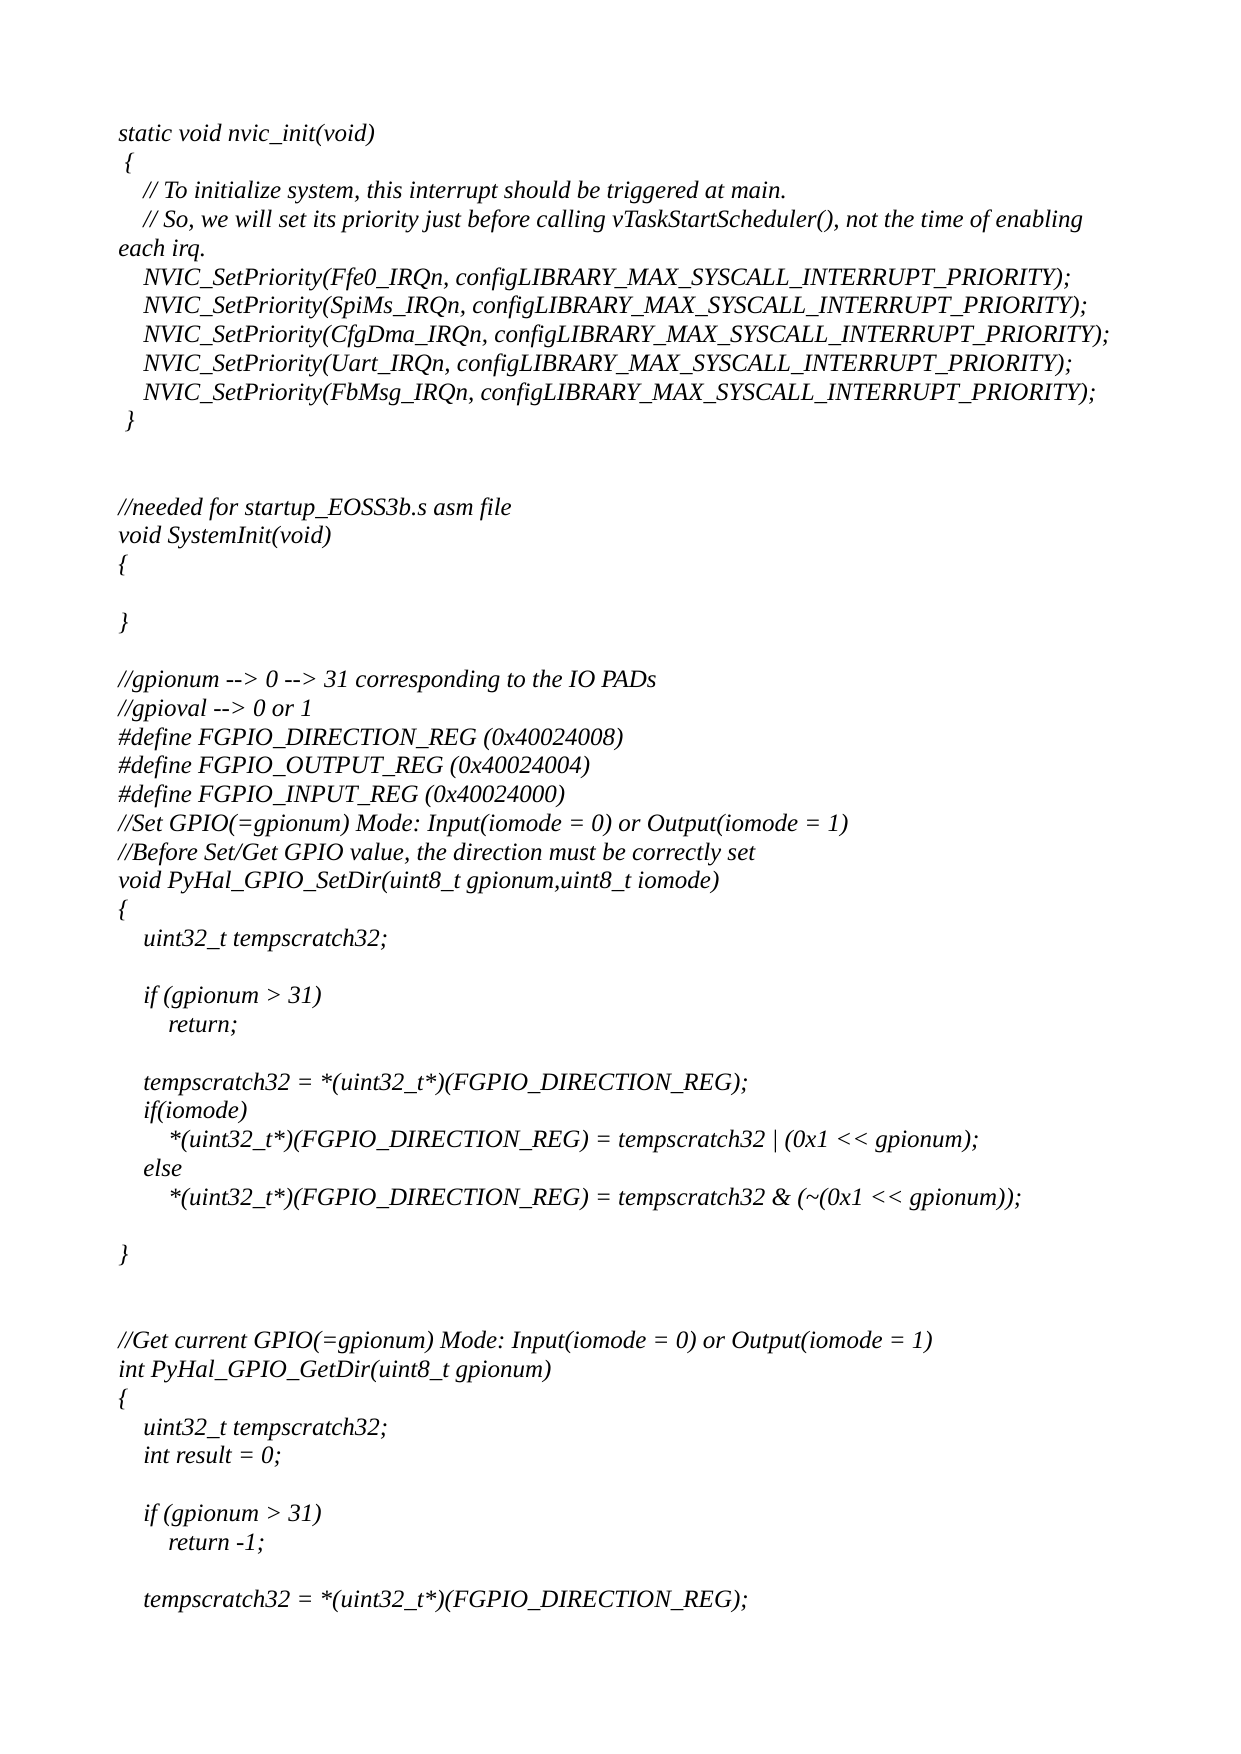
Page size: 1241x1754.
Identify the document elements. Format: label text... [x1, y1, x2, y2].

text return -1; [118, 1527, 1122, 1556]
text } [118, 406, 1122, 434]
text else [118, 1153, 1122, 1182]
text #define FGPIO_INPUT_REG (0x40024000) [118, 779, 1122, 808]
text NVIC_SetPriority(CfgDma_IRQn, configLIBRARY_MAX_SYSCALL_INTERRUPT_PRIORITY); [118, 319, 1122, 348]
text #define FGPIO_DIRECTION_REG (0x40024008) [118, 722, 1122, 751]
text if(iomode) [118, 1096, 1122, 1124]
text //gpioval --> 0 or 1 [118, 693, 1122, 722]
text //needed for startup_EOSS3b.s asm file [118, 492, 1122, 521]
text void SystemInit(void) [118, 521, 1122, 549]
text //Set GPIO(=gpionum) Mode: Input(iomode = 0) or Output(iomode = 1) [118, 808, 1122, 837]
text tempscratch32 = *(uint32_t*)(FGPIO_DIRECTION_REG); [118, 1584, 1122, 1613]
text if (gpionum > 31) [118, 1498, 1122, 1527]
text NVIC_SetPriority(Ffe0_IRQn, configLIBRARY_MAX_SYSCALL_INTERRUPT_PRIORITY); [118, 262, 1122, 291]
text } [118, 1239, 1122, 1268]
text // So, we will set its priority just before calling vTaskStartScheduler(), not the time of enabling each irq. [118, 204, 1122, 262]
text void PyHal_GPIO_SetDir(uint8_t gpionum,uint8_t iomode) [118, 866, 1122, 894]
text } [118, 607, 1122, 636]
text int PyHal_GPIO_GetDir(uint8_t gpionum) [118, 1354, 1122, 1383]
text return; [118, 1009, 1122, 1038]
text *(uint32_t*)(FGPIO_DIRECTION_REG) = tempscratch32 | (0x1 << gpionum); [118, 1124, 1122, 1153]
text //Before Set/Get GPIO value, the direction must be correctly set [118, 837, 1122, 866]
text //gpionum --> 0 --> 31 corresponding to the IO PADs [118, 664, 1122, 693]
text NVIC_SetPriority(FbMsg_IRQn, configLIBRARY_MAX_SYSCALL_INTERRUPT_PRIORITY); [118, 377, 1122, 406]
text { [118, 1383, 1122, 1412]
text int result = 0; [118, 1441, 1122, 1469]
text { [118, 894, 1122, 923]
text uint32_t tempscratch32; [118, 923, 1122, 952]
text //Get current GPIO(=gpionum) Mode: Input(iomode = 0) or Output(iomode = 1) [118, 1326, 1122, 1354]
text { [118, 549, 1122, 578]
text #define FGPIO_OUTPUT_REG (0x40024004) [118, 751, 1122, 779]
text NVIC_SetPriority(SpiMs_IRQn, configLIBRARY_MAX_SYSCALL_INTERRUPT_PRIORITY); [118, 291, 1122, 319]
text uint32_t tempscratch32; [118, 1412, 1122, 1441]
text static void nvic_init(void) [118, 118, 1122, 147]
text { [118, 147, 1122, 176]
text // To initialize system, this interrupt should be triggered at main. [118, 176, 1122, 204]
text NVIC_SetPriority(Uart_IRQn, configLIBRARY_MAX_SYSCALL_INTERRUPT_PRIORITY); [118, 348, 1122, 377]
text *(uint32_t*)(FGPIO_DIRECTION_REG) = tempscratch32 & (~(0x1 << gpionum)); [118, 1182, 1122, 1211]
text if (gpionum > 31) [118, 981, 1122, 1009]
text tempscratch32 = *(uint32_t*)(FGPIO_DIRECTION_REG); [118, 1067, 1122, 1096]
